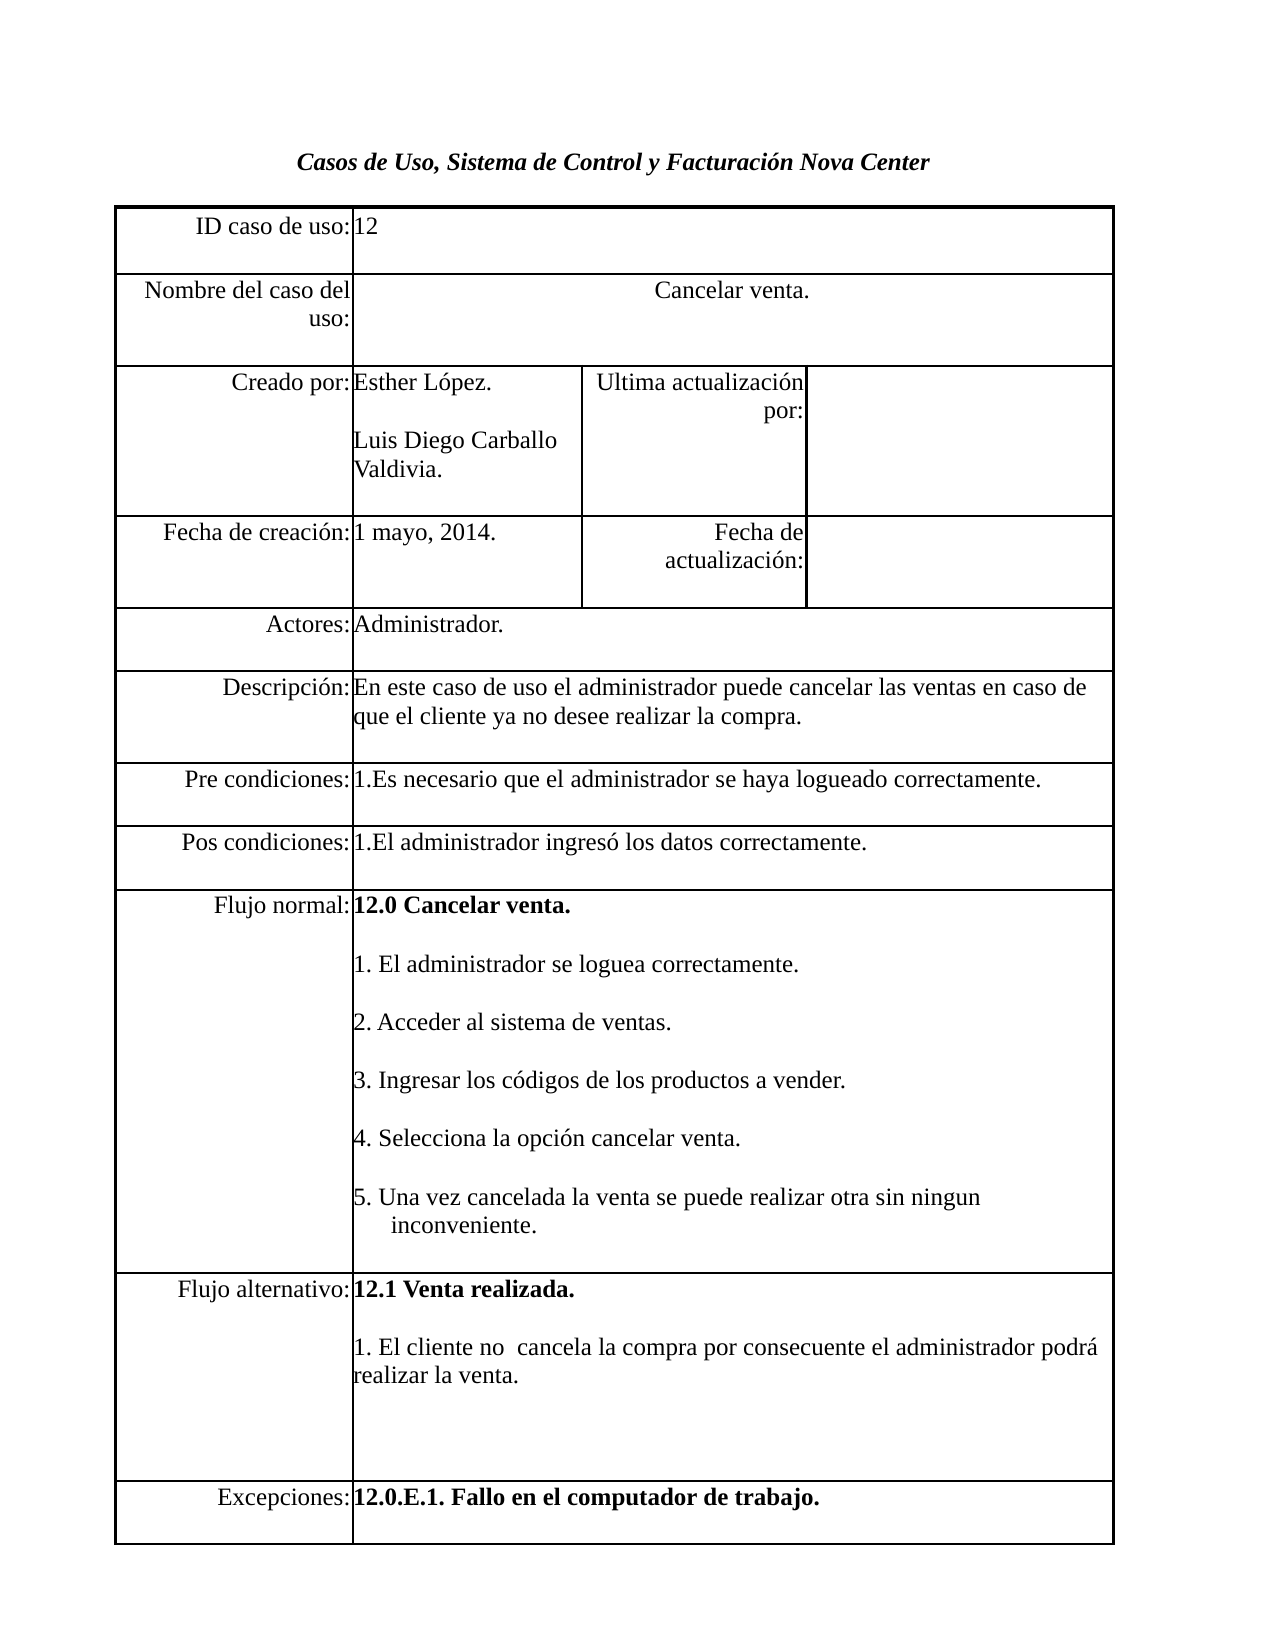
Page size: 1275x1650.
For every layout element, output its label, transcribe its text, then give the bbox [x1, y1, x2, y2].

table_cell 1.Es necesario que el administrador se haya logueado correctamente. [354, 764, 1112, 825]
table_cell Cancelar venta. [354, 275, 1112, 364]
table_cell Descripción: [117, 672, 352, 762]
table_cell Pos condiciones: [117, 827, 352, 888]
table_cell En este caso de uso el administrador puede cancelar las ventas en caso de que el cliente ya no desee realizar la compra. [354, 672, 1112, 762]
table_cell Excepciones: [117, 1482, 352, 1543]
table_cell [808, 517, 1112, 607]
table_cell Administrador. [354, 609, 1112, 670]
table_cell 1 mayo, 2014. [354, 517, 581, 607]
table_header 12 [354, 209, 1112, 273]
table_cell Ultima actualización por: [583, 367, 805, 515]
table_cell 1.El administrador ingresó los datos correctamente. [354, 827, 1112, 888]
table_cell Pre condiciones: [117, 764, 352, 825]
table_cell Fecha de actualización: [583, 517, 805, 607]
table_cell Flujo alternativo: [117, 1274, 352, 1480]
table_cell Esther López. Luis Diego Carballo Valdivia. [354, 367, 581, 515]
table_cell Nombre del caso del uso: [117, 275, 352, 364]
table_cell 12.0 Cancelar venta. 1. El administrador se loguea correctamente. 2. Acceder al sistema de ventas. 3. Ingresar los códigos de los productos a vender. 4. Selecciona la opción cancelar venta. 5. Una vez cancelada la venta se puede realizar otra sin ningun inconveniente. [354, 891, 1112, 1272]
table_cell 12.0.E.1. Fallo en el computador de trabajo. [354, 1482, 1112, 1543]
table_cell Actores: [117, 609, 352, 670]
table_cell 12.1 Venta realizada. 1. El cliente no cancela la compra por consecuente el administrador podrá realizar la venta. [354, 1274, 1112, 1480]
table_cell Creado por: [117, 367, 352, 515]
table_cell [808, 367, 1112, 515]
table_header ID caso de uso: [117, 209, 352, 273]
table_cell Fecha de creación: [117, 517, 352, 607]
table_cell Flujo normal: [117, 891, 352, 1272]
